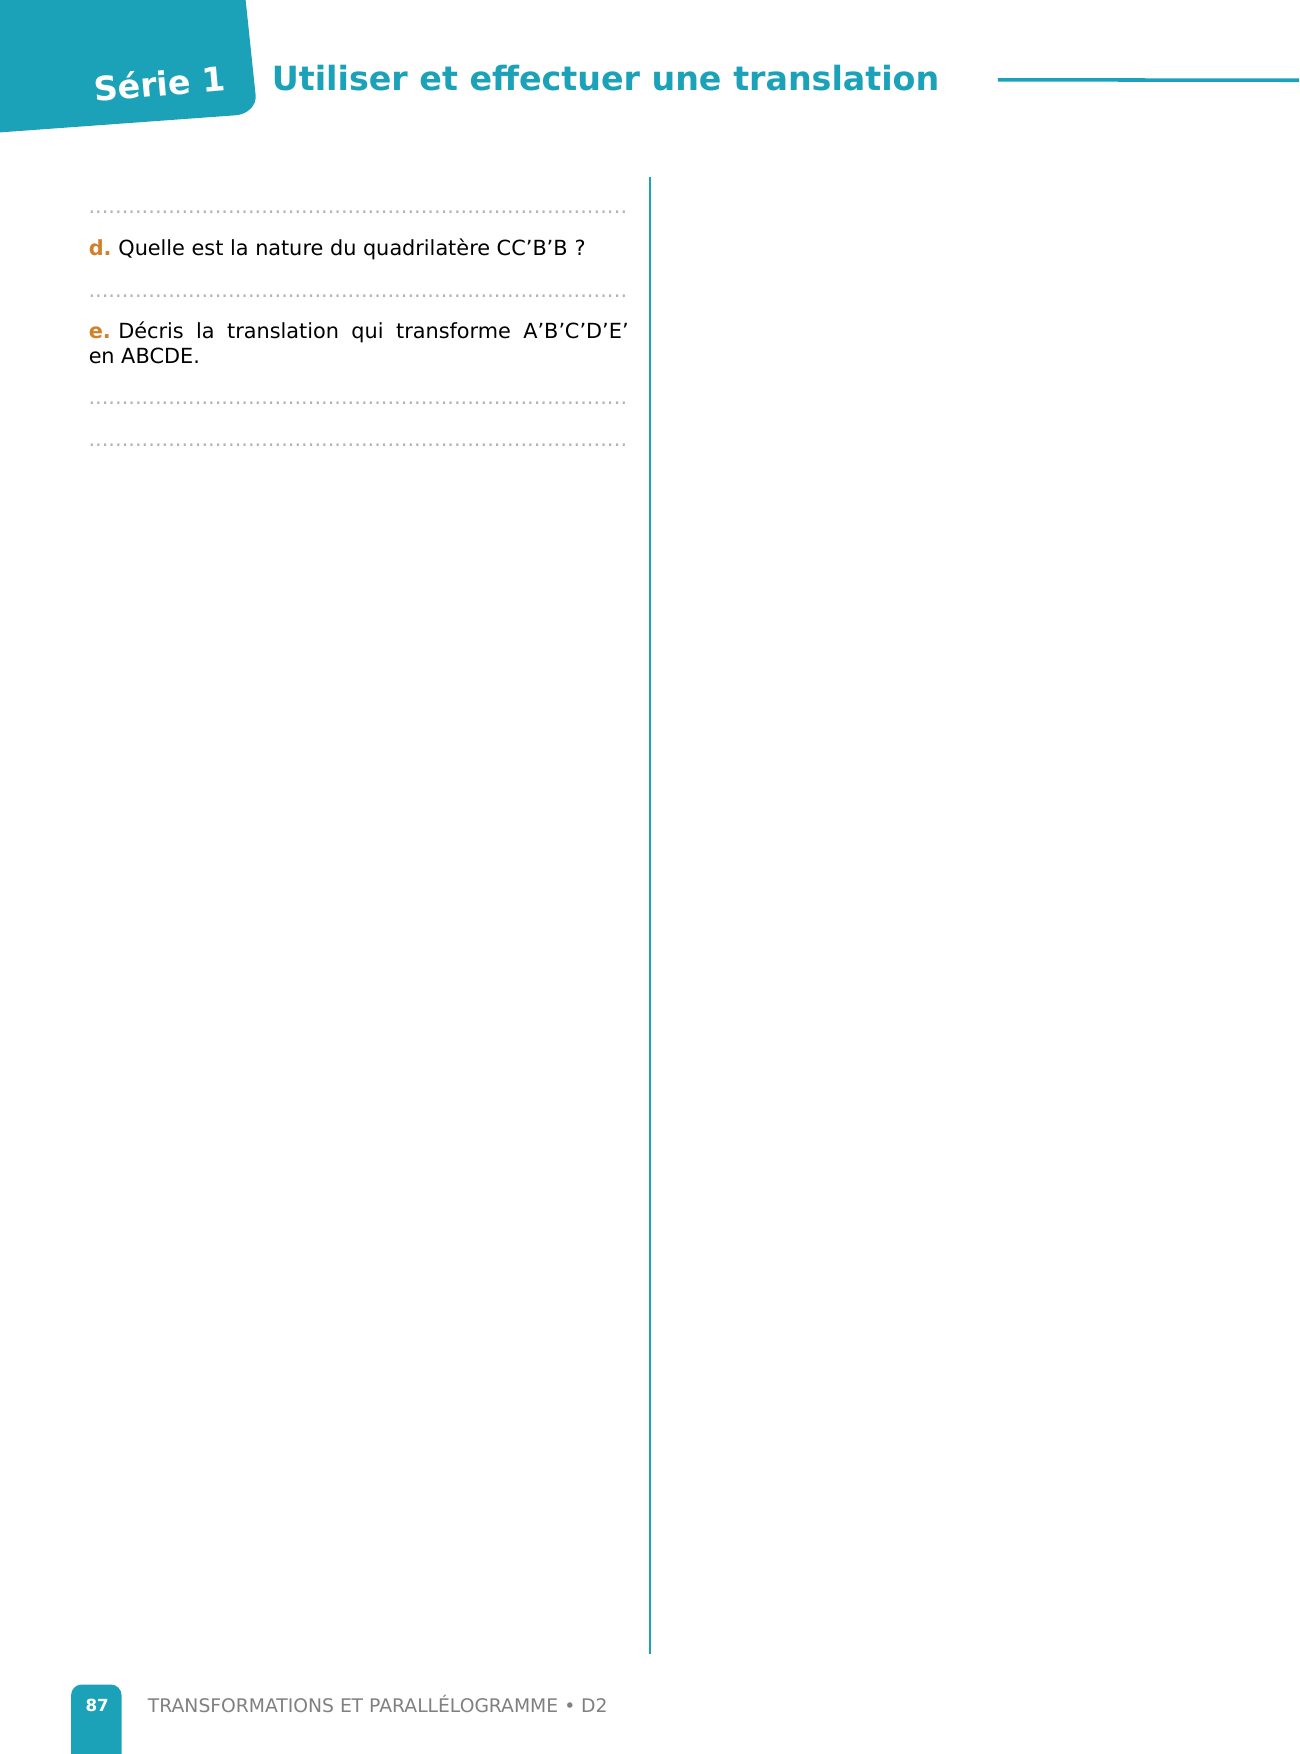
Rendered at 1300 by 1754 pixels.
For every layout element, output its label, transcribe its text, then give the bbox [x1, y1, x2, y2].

list Décris la translation qui transforme A’B’C’D’E’ en ABCDE. [88, 319, 629, 368]
list Quelle est la nature du quadrilatère CC’B’B ? [88, 236, 629, 261]
